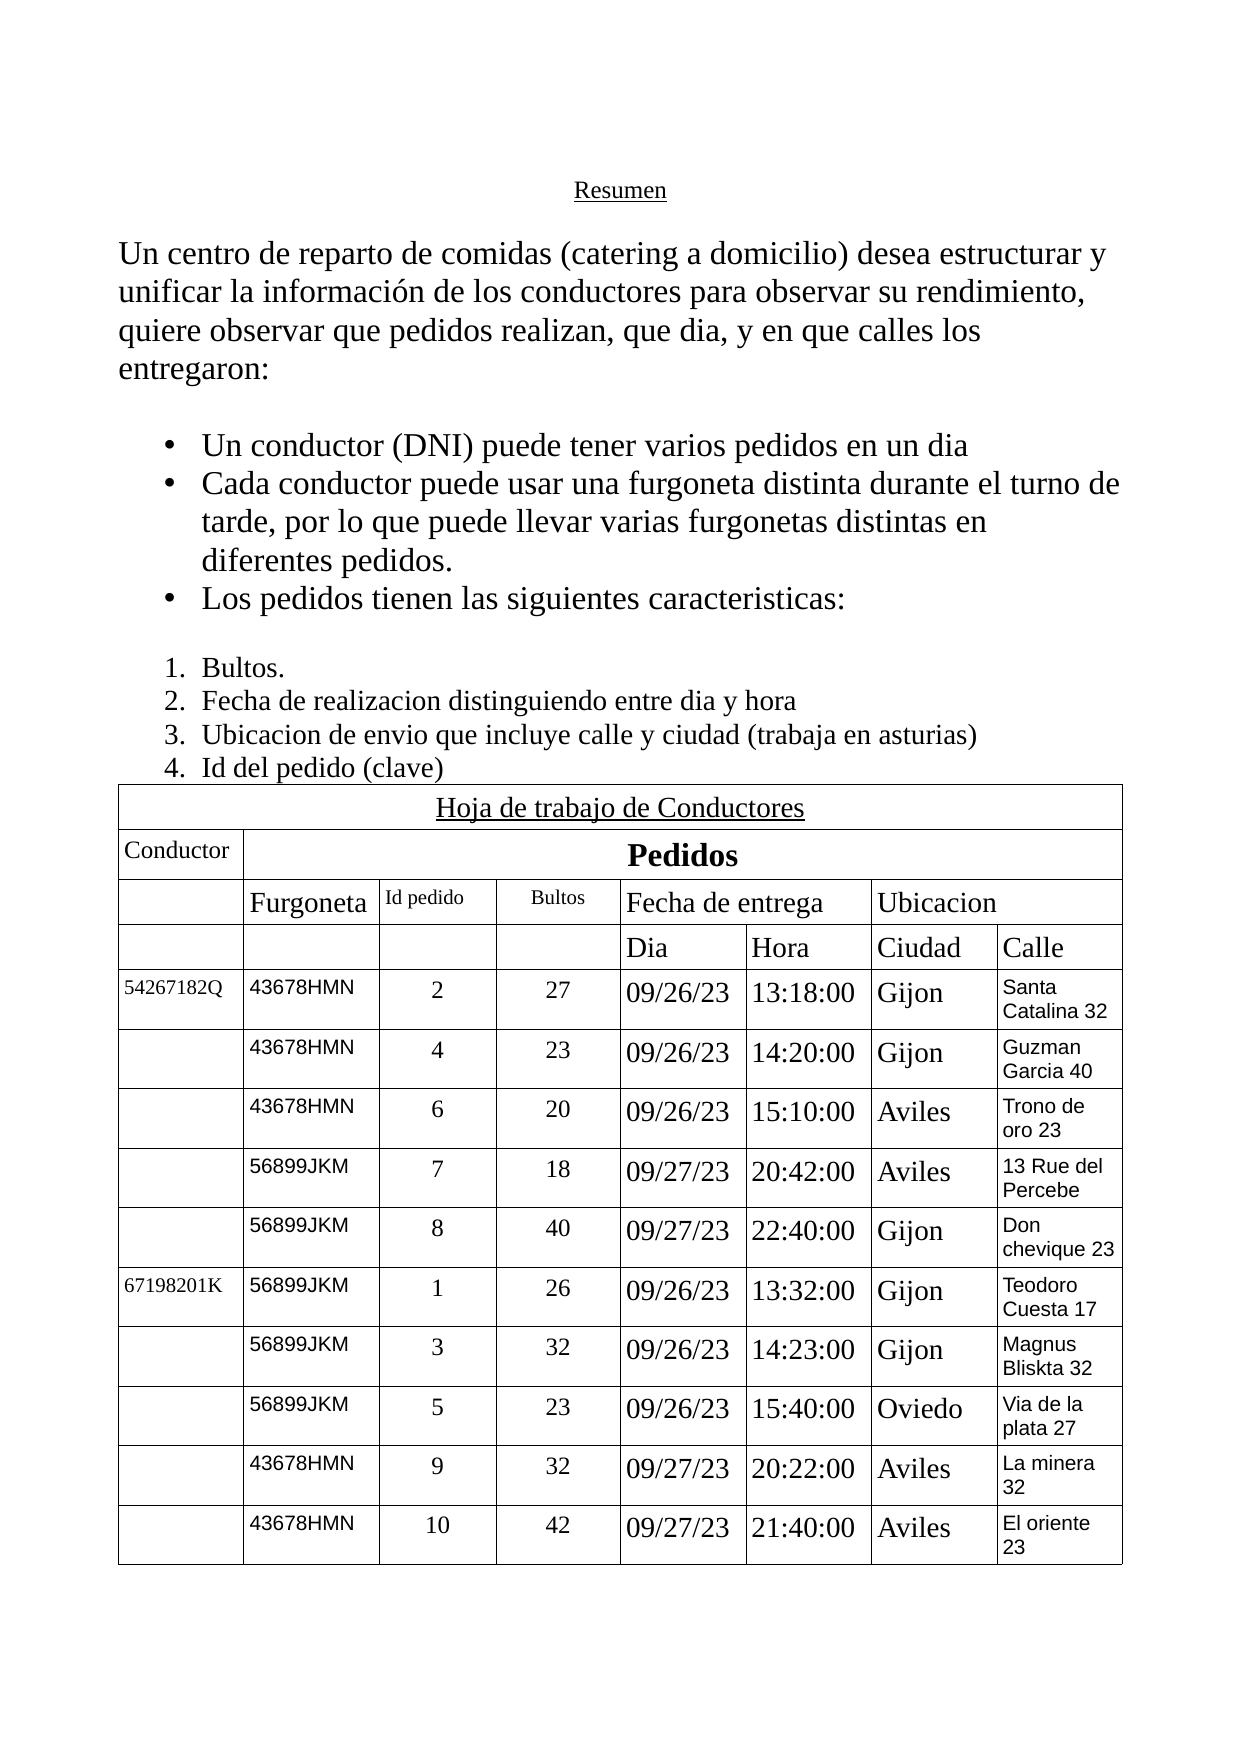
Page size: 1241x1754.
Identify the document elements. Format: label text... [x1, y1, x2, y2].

table_cell 56899JKM [244, 1149, 379, 1207]
table_cell 26 [497, 1268, 620, 1326]
table_cell Aviles [872, 1506, 997, 1564]
table_cell 43678HMN [244, 970, 379, 1029]
table_header Hoja de trabajo de Conductores [119, 785, 1122, 829]
table_cell 10 [380, 1506, 496, 1564]
table_cell 27/09/23 [621, 1446, 746, 1505]
table_cell Via de la plata 27 [998, 1387, 1122, 1445]
table_cell 5 [380, 1387, 496, 1445]
table_cell Gijon [872, 1327, 997, 1386]
table_cell 23 [497, 1387, 620, 1445]
table_cell Aviles [872, 1446, 997, 1505]
table_cell Guzman Garcia 40 [998, 1030, 1122, 1088]
table_cell 8 [380, 1208, 496, 1267]
table_cell [119, 925, 243, 969]
table_cell 1 [380, 1268, 496, 1326]
table_cell 3 [380, 1327, 496, 1386]
table_cell La minera 32 [998, 1446, 1122, 1505]
table_cell [119, 1149, 243, 1207]
list Un conductor (DNI) puede tener varios pedidos en un dia [164, 425, 1122, 463]
table_cell [119, 1506, 243, 1564]
table_cell [119, 880, 243, 924]
table_cell 43678HMN [244, 1089, 379, 1148]
table_cell Gijon [872, 970, 997, 1029]
table_cell 43678HMN [244, 1030, 379, 1088]
table_cell [119, 1208, 243, 1267]
table_cell 4 [380, 1030, 496, 1088]
table_cell Gijon [872, 1030, 997, 1088]
table_cell 20:22:00 [747, 1446, 871, 1505]
list Fecha de realizacion distinguiendo entre dia y hora [164, 683, 1122, 717]
table_cell Calle [998, 925, 1122, 969]
table_cell 27 [497, 970, 620, 1029]
table_cell Aviles [872, 1149, 997, 1207]
table_cell 20:42:00 [747, 1149, 871, 1207]
table_cell Id pedido [380, 880, 496, 924]
table_cell 43678HMN [244, 1506, 379, 1564]
table_cell 23 [497, 1030, 620, 1088]
table_cell 26/09/23 [621, 970, 746, 1029]
table_cell Conductor [119, 830, 243, 879]
table_cell Teodoro Cuesta 17 [998, 1268, 1122, 1326]
table_cell Magnus Bliskta 32 [998, 1327, 1122, 1386]
table_cell 26/09/23 [621, 1030, 746, 1088]
table_cell 26/09/23 [621, 1089, 746, 1148]
table_cell 56899JKM [244, 1387, 379, 1445]
table_cell Aviles [872, 1089, 997, 1148]
table_cell 27/09/23 [621, 1149, 746, 1207]
table_cell 13:32:00 [747, 1268, 871, 1326]
table_cell 14:20:00 [747, 1030, 871, 1088]
table_cell 13:18:00 [747, 970, 871, 1029]
table_cell [119, 1446, 243, 1505]
table_cell 14:23:00 [747, 1327, 871, 1386]
table_cell [119, 1387, 243, 1445]
table_cell 21:40:00 [747, 1506, 871, 1564]
table_cell Ciudad [872, 925, 997, 969]
table_cell 32 [497, 1446, 620, 1505]
table_cell 15:10:00 [747, 1089, 871, 1148]
table_cell Fecha de entrega [621, 880, 871, 924]
table_cell 20 [497, 1089, 620, 1148]
table_cell 56899JKM [244, 1327, 379, 1386]
table_cell Oviedo [872, 1387, 997, 1445]
table_cell Dia [621, 925, 746, 969]
table_cell 2 [380, 970, 496, 1029]
table_cell 56899JKM [244, 1268, 379, 1326]
table_cell Don chevique 23 [998, 1208, 1122, 1267]
table_cell 15:40:00 [747, 1387, 871, 1445]
table_cell 9 [380, 1446, 496, 1505]
table_cell 42 [497, 1506, 620, 1564]
table_cell Ubicacion [872, 880, 1122, 924]
text Resumen [118, 176, 1122, 204]
table_cell [497, 925, 620, 969]
table_cell Pedidos [244, 830, 1122, 879]
table_cell 6 [380, 1089, 496, 1148]
table_cell [119, 1089, 243, 1148]
list Cada conductor puede usar una furgoneta distinta durante el turno de tarde, por lo que puede llevar varias furgonetas distintas en diferentes pedidos. [164, 463, 1122, 578]
table_cell Hora [747, 925, 871, 969]
table_cell Trono de oro 23 [998, 1089, 1122, 1148]
list Bultos. [164, 650, 1122, 683]
table_cell 26/09/23 [621, 1387, 746, 1445]
table_cell [380, 925, 496, 969]
table_cell 26/09/23 [621, 1327, 746, 1386]
table_cell [119, 1327, 243, 1386]
table_cell Gijon [872, 1208, 997, 1267]
table_cell 26/09/23 [621, 1268, 746, 1326]
list Los pedidos tienen las siguientes caracteristicas: [164, 578, 1122, 616]
table_cell Santa Catalina 32 [998, 970, 1122, 1029]
table_cell 43678HMN [244, 1446, 379, 1505]
table_cell Gijon [872, 1268, 997, 1326]
list Ubicacion de envio que incluye calle y ciudad (trabaja en asturias) [164, 717, 1122, 751]
table_cell Furgoneta [244, 880, 379, 924]
table_cell 7 [380, 1149, 496, 1207]
table_cell El oriente 23 [998, 1506, 1122, 1564]
table_cell Bultos [497, 880, 620, 924]
table_cell 40 [497, 1208, 620, 1267]
table_cell 56899JKM [244, 1208, 379, 1267]
table_cell 13 Rue del Percebe [998, 1149, 1122, 1207]
table_cell 54267182Q [119, 970, 243, 1029]
list Id del pedido (clave) [164, 751, 1122, 784]
table_cell 27/09/23 [621, 1506, 746, 1564]
table_cell 27/09/23 [621, 1208, 746, 1267]
table_cell 22:40:00 [747, 1208, 871, 1267]
table_cell 18 [497, 1149, 620, 1207]
table_cell 67198201K [119, 1268, 243, 1326]
text Un centro de reparto de comidas (catering a domicilio) desea estructurar y unificar la información de los conductores para observar su rendimiento, quiere observar que pedidos realizan, que dia, y en que calles los entregaron: [118, 233, 1122, 386]
table_cell 32 [497, 1327, 620, 1386]
table_cell [119, 1030, 243, 1088]
table_cell [244, 925, 379, 969]
